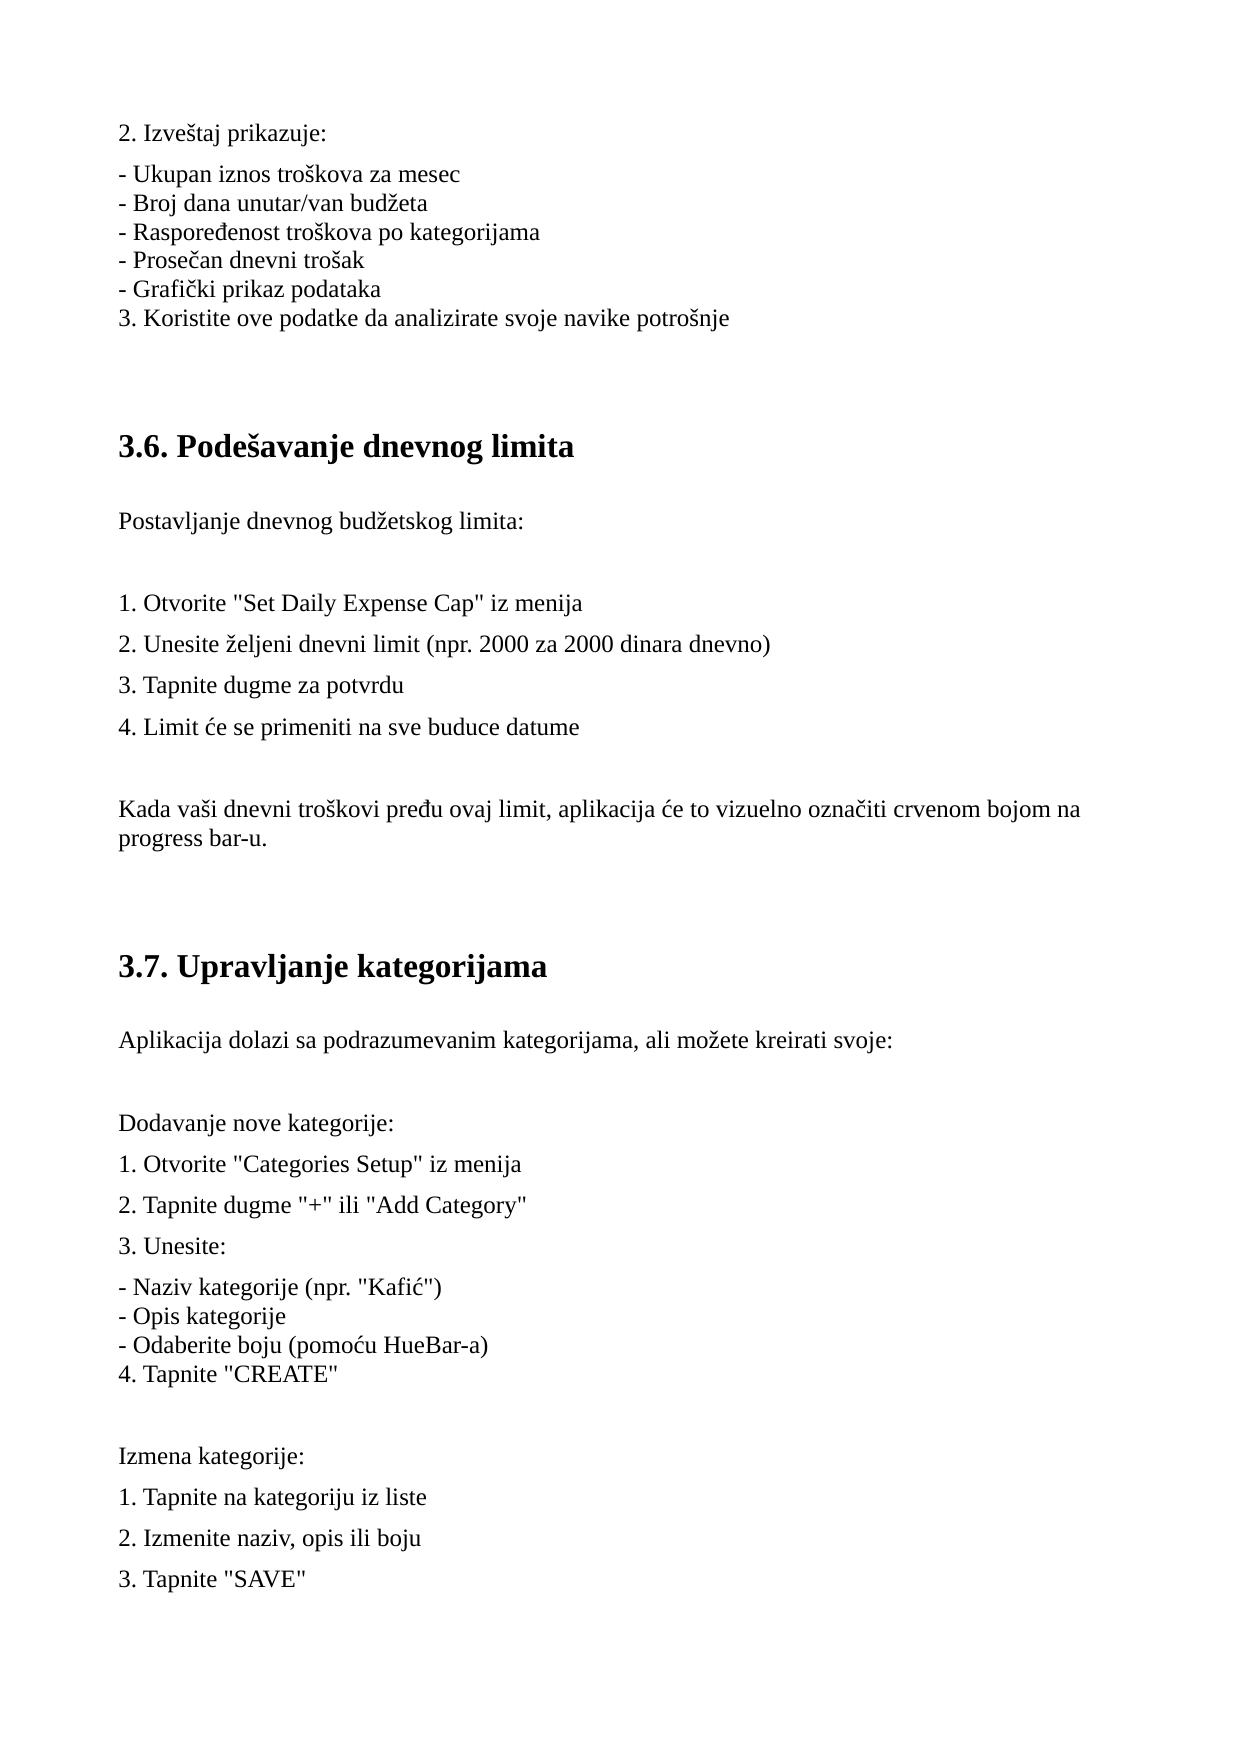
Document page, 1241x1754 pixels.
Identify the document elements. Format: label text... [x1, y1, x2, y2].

list - Opis kategorije [118, 1301, 1122, 1330]
text 1. Tapnite na kategoriju iz liste [118, 1482, 1122, 1511]
text 3. Koristite ove podatke da analizirate svoje navike potrošnje [118, 303, 1122, 332]
text 2. Unesite željeni dnevni limit (npr. 2000 za 2000 dinara dnevno) [118, 629, 1122, 658]
list - Raspoređenost troškova po kategorijama [118, 217, 1122, 246]
text 4. Tapnite "CREATE" [118, 1359, 1122, 1387]
list - Ukupan iznos troškova za mesec [118, 159, 1122, 188]
text 3. Tapnite dugme za potvrdu [118, 671, 1122, 699]
text 3. Unesite: [118, 1231, 1122, 1260]
text Kada vaši dnevni troškovi pređu ovaj limit, aplikacija će to vizuelno označiti crvenom bojom na progress bar-u. [118, 794, 1122, 851]
list - Naziv kategorije (npr. "Kafić") [118, 1272, 1122, 1301]
list - Broj dana unutar/van budžeta [118, 188, 1122, 217]
list - Grafički prikaz podataka [118, 274, 1122, 303]
text Dodavanje nove kategorije: [118, 1108, 1122, 1137]
list - Prosečan dnevni trošak [118, 246, 1122, 274]
subtitle 3.7. Upravljanje kategorijama [118, 946, 1122, 984]
text 1. Otvorite "Categories Setup" iz menija [118, 1149, 1122, 1178]
text 4. Limit će se primeniti na sve buduce datume [118, 712, 1122, 740]
text Aplikacija dolazi sa podrazumevanim kategorijama, ali možete kreirati svoje: [118, 1026, 1122, 1054]
text Postavljanje dnevnog budžetskog limita: [118, 506, 1122, 535]
list - Odaberite boju (pomoću HueBar-a) [118, 1330, 1122, 1359]
text 2. Izveštaj prikazuje: [118, 118, 1122, 147]
text 2. Izmenite naziv, opis ili boju [118, 1523, 1122, 1552]
text 3. Tapnite "SAVE" [118, 1564, 1122, 1593]
text 2. Tapnite dugme "+" ili "Add Category" [118, 1190, 1122, 1219]
text Izmena kategorije: [118, 1441, 1122, 1470]
subtitle 3.6. Podešavanje dnevnog limita [118, 426, 1122, 465]
text 1. Otvorite "Set Daily Expense Cap" iz menija [118, 588, 1122, 617]
